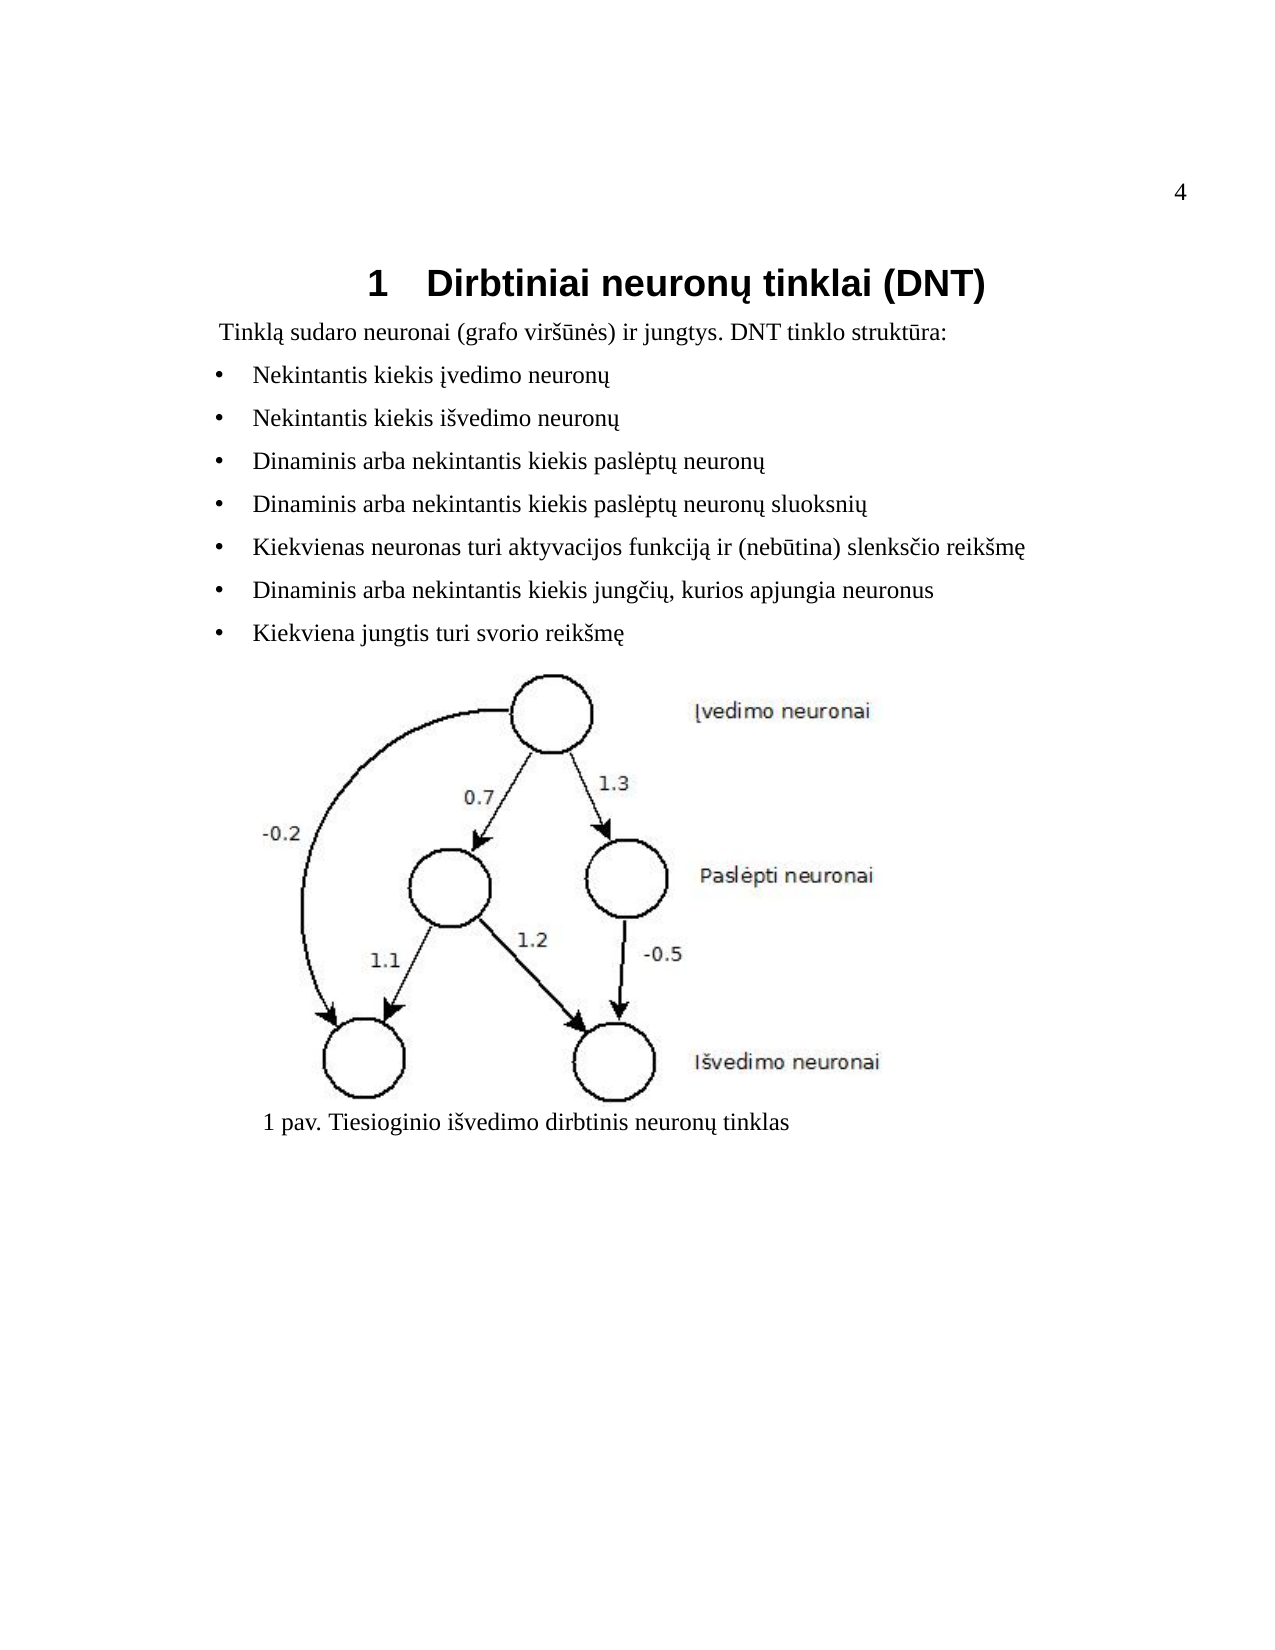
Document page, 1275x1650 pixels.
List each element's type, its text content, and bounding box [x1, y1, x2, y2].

list Dinaminis arba nekintantis kiekis paslėptų neuronų [215, 446, 1186, 475]
text Tinklą sudaro neuronai (grafo viršūnės) ir jungtys. DNT tinklo struktūra: [177, 317, 1186, 345]
list Kiekvienas neuronas turi aktyvacijos funkciją ir (nebūtina) slenksčio reikšmę [215, 532, 1186, 561]
list Dinaminis arba nekintantis kiekis jungčių, kurios apjungia neuronus [215, 575, 1186, 604]
list Nekintantis kiekis išvedimo neuronų [215, 403, 1186, 432]
picture [262, 674, 883, 1107]
list Dinaminis arba nekintantis kiekis paslėptų neuronų sluoksnių [215, 489, 1186, 518]
text 1 pav. Tiesioginio išvedimo dirbtinis neuronų tinklas [262, 1107, 883, 1136]
list Kiekviena jungtis turi svorio reikšmę [215, 618, 1186, 647]
subtitle Dirbtiniai neuronų tinklai (DNT) [177, 260, 1186, 304]
list Nekintantis kiekis įvedimo neuronų [215, 360, 1186, 388]
